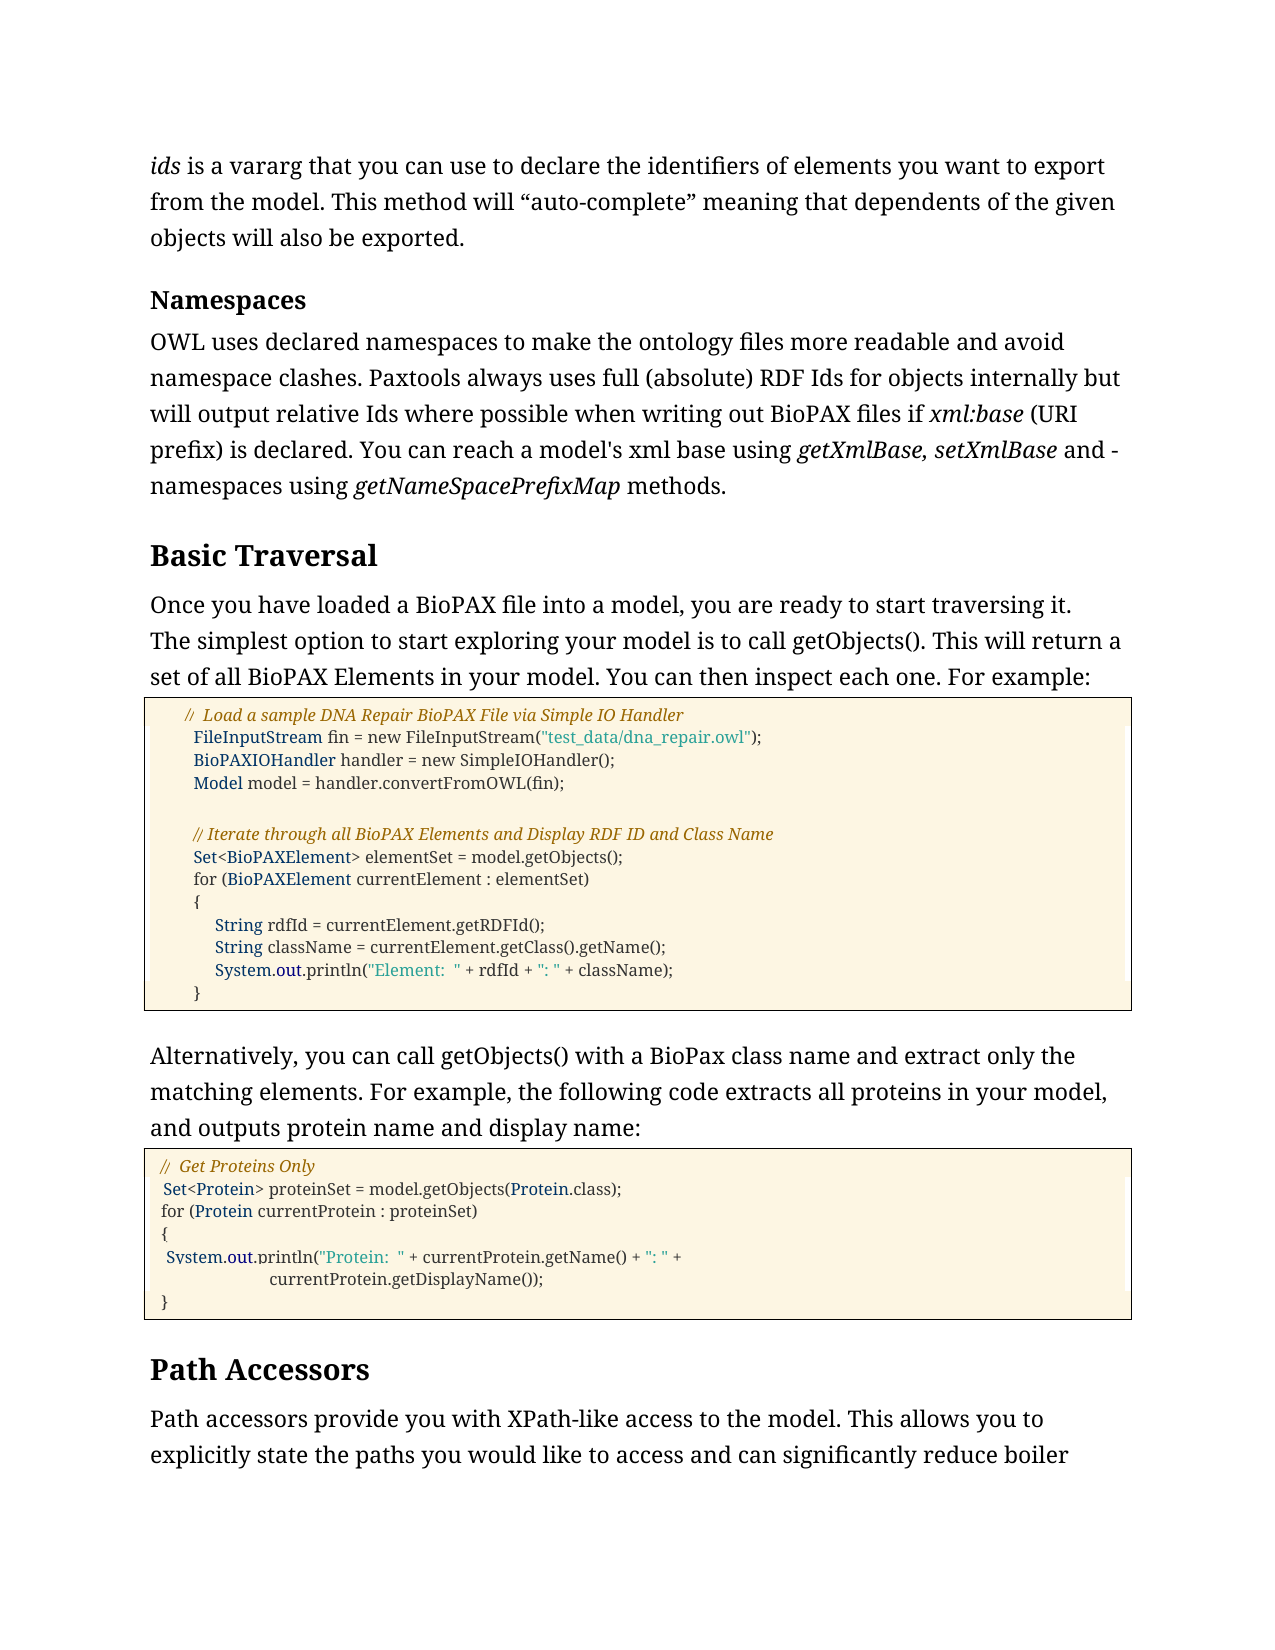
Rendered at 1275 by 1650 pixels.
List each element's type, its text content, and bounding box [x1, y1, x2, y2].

text Set<Protein> proteinSet = model.getObjects(Protein.class); [150, 1177, 1125, 1200]
text Path accessors provide you with XPath-like access to the model. This allows you to explicitly state the paths you would like to access and can significantly reduce boiler [150, 1403, 1125, 1470]
text Once you have loaded a BioPAX file into a model, you are ready to start traversing it. The simplest option to start exploring your model is to call getObjects(). This will return a set of all BioPAX Elements in your model. You can then inspect each one. For example: [150, 589, 1125, 692]
subtitle Basic Traversal [150, 535, 1125, 575]
text for (Protein currentProtein : proteinSet) [150, 1200, 1125, 1222]
text Alternatively, you can call getObjects() with a BioPax class name and extract only the matching elements. For example, the following code extracts all proteins in your model, and outputs protein name and display name: [150, 1040, 1125, 1143]
text Model model = handler.convertFromOWL(fin); [150, 771, 1125, 794]
text // Get Proteins Only [145, 1149, 1131, 1177]
text } [145, 975, 1131, 1010]
text { [150, 1222, 1125, 1245]
text System.out.println("Element: " + rdfId + ": " + className); [150, 959, 1125, 975]
text // Load a sample DNA Repair BioPAX File via Simple IO Handler [145, 698, 1131, 726]
text } [145, 1284, 1131, 1319]
text // Iterate through all BioPAX Elements and Display RDF ID and Class Name [150, 822, 1125, 845]
text FileInputStream fin = new FileInputStream("test_data/dna_repair.owl"); [150, 726, 1125, 749]
text Set<BioPAXElement> elementSet = model.getObjects(); [150, 845, 1125, 868]
text currentProtein.getDisplayName()); [150, 1268, 1125, 1284]
text BioPAXIOHandler handler = new SimpleIOHandler(); [150, 749, 1125, 771]
text { [150, 891, 1125, 913]
text OWL uses declared namespaces to make the ontology files more readable and avoid namespace clashes. Paxtools always uses full (absolute) RDF Ids for objects internally but will output relative Ids where possible when writing out BioPAX files if xml:base (URI prefix) is declared. You can reach a model's xml base using getXmlBase, setXmlBase and - namespaces using getNameSpacePrefixMap methods. [150, 326, 1125, 501]
subtitle Namespaces [150, 283, 1125, 317]
text String className = currentElement.getClass().getName(); [150, 936, 1125, 959]
text for (BioPAXElement currentElement : elementSet) [150, 868, 1125, 891]
text ids is a vararg that you can use to declare the identifiers of elements you want to export from the model. This method will “auto-complete” meaning that dependents of the given objects will also be exported. [150, 150, 1125, 253]
text System.out.println("Protein: " + currentProtein.getName() + ": " + [150, 1245, 1125, 1268]
text String rdfId = currentElement.getRDFId(); [150, 913, 1125, 936]
subtitle Path Accessors [150, 1349, 1125, 1389]
